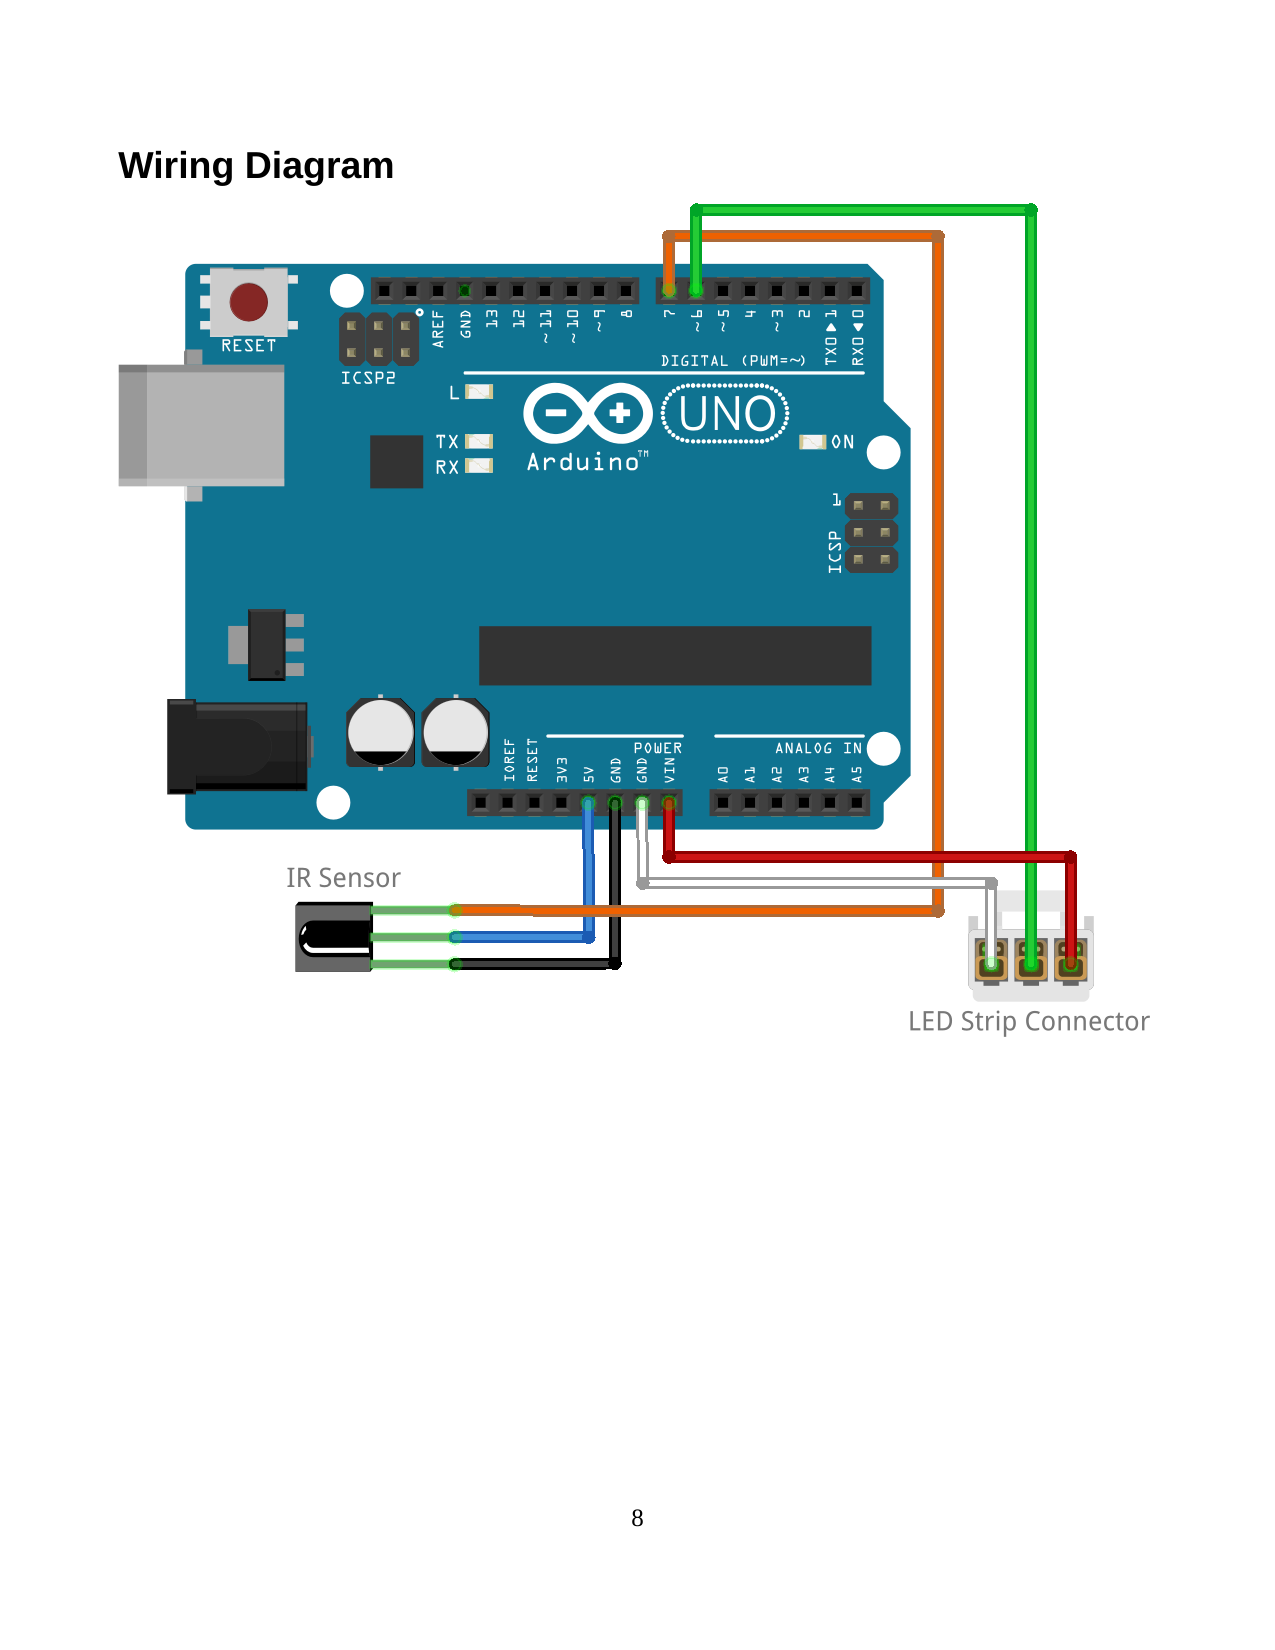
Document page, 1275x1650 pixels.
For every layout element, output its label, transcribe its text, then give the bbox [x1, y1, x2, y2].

picture [118, 198, 1157, 1039]
subtitle Wiring Diagram [118, 143, 1157, 186]
